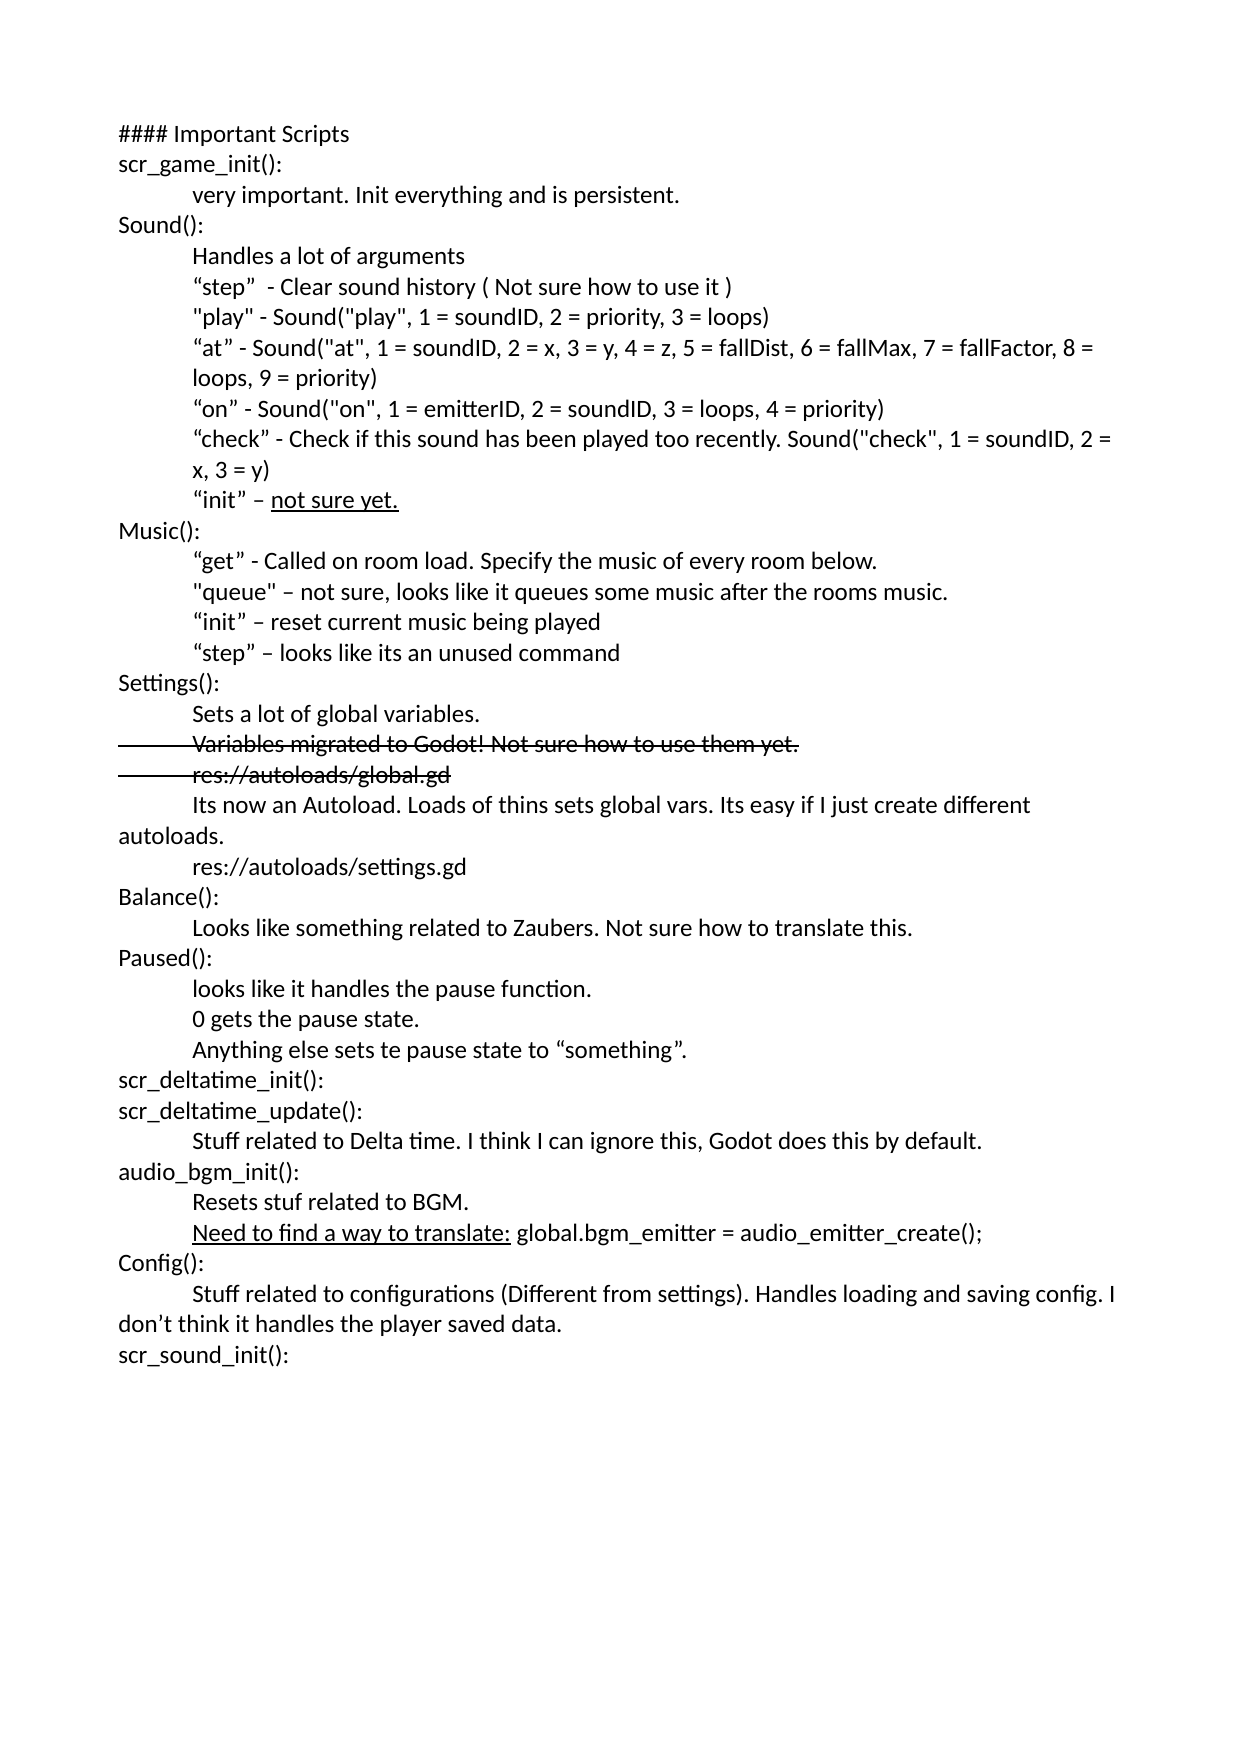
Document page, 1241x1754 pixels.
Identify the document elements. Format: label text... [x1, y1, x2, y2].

text Music(): [118, 515, 1122, 545]
text res://autoloads/settings.gd [118, 851, 1122, 881]
text very important. Init everything and is persistent. [118, 179, 1122, 210]
text res://autoloads/global.gd [118, 759, 1122, 789]
text Stuff related to Delta time. I think I can ignore this, Godot does this by default. [118, 1125, 1122, 1156]
text Stuff related to configurations (Different from settings). Handles loading and saving config. I don’t think it handles the player saved data. [118, 1278, 1122, 1339]
text looks like it handles the pause function. [118, 973, 1122, 1003]
text scr_sound_init(): [118, 1339, 1122, 1369]
text “at” - Sound("at", 1 = soundID, 2 = x, 3 = y, 4 = z, 5 = fallDist, 6 = fallMax, 7 = fallFactor, 8 = loops, 9 = priority) [192, 332, 1122, 393]
text scr_deltatime_update(): [118, 1095, 1122, 1125]
text scr_deltatime_init(): [118, 1064, 1122, 1095]
text “step” - Clear sound history ( Not sure how to use it ) [192, 271, 1122, 301]
text "queue" – not sure, looks like it queues some music after the rooms music. [192, 576, 1122, 606]
text Settings(): [118, 667, 1122, 698]
text Need to find a way to translate: global.bgm_emitter = audio_emitter_create(); [118, 1217, 1122, 1247]
text “step” – looks like its an unused command [192, 637, 1122, 667]
text scr_game_init(): [118, 149, 1122, 179]
text Handles a lot of arguments [192, 240, 1122, 271]
text "play" - Sound("play", 1 = soundID, 2 = priority, 3 = loops) [192, 301, 1122, 332]
text audio_bgm_init(): [118, 1156, 1122, 1186]
text Its now an Autoload. Loads of thins sets global vars. Its easy if I just create different autoloads. [118, 789, 1122, 851]
text Paused(): [118, 942, 1122, 973]
text Sets a lot of global variables. [118, 698, 1122, 728]
text “get” - Called on room load. Specify the music of every room below. [192, 545, 1122, 576]
text Config(): [118, 1247, 1122, 1278]
text Anything else sets te pause state to “something”. [118, 1034, 1122, 1064]
text “on” - Sound("on", 1 = emitterID, 2 = soundID, 3 = loops, 4 = priority) [192, 393, 1122, 423]
text Variables migrated to Godot! Not sure how to use them yet. [118, 728, 1122, 759]
text “check” - Check if this sound has been played too recently. Sound("check", 1 = soundID, 2 = x, 3 = y) [192, 423, 1122, 484]
text “init” – not sure yet. [192, 484, 1122, 515]
text Sound(): [118, 210, 1122, 240]
text “init” – reset current music being played [192, 606, 1122, 637]
text #### Important Scripts [118, 118, 1122, 149]
text Looks like something related to Zaubers. Not sure how to translate this. [118, 912, 1122, 942]
text Balance(): [118, 881, 1122, 912]
text Resets stuf related to BGM. [118, 1186, 1122, 1217]
text 0 gets the pause state. [118, 1003, 1122, 1034]
